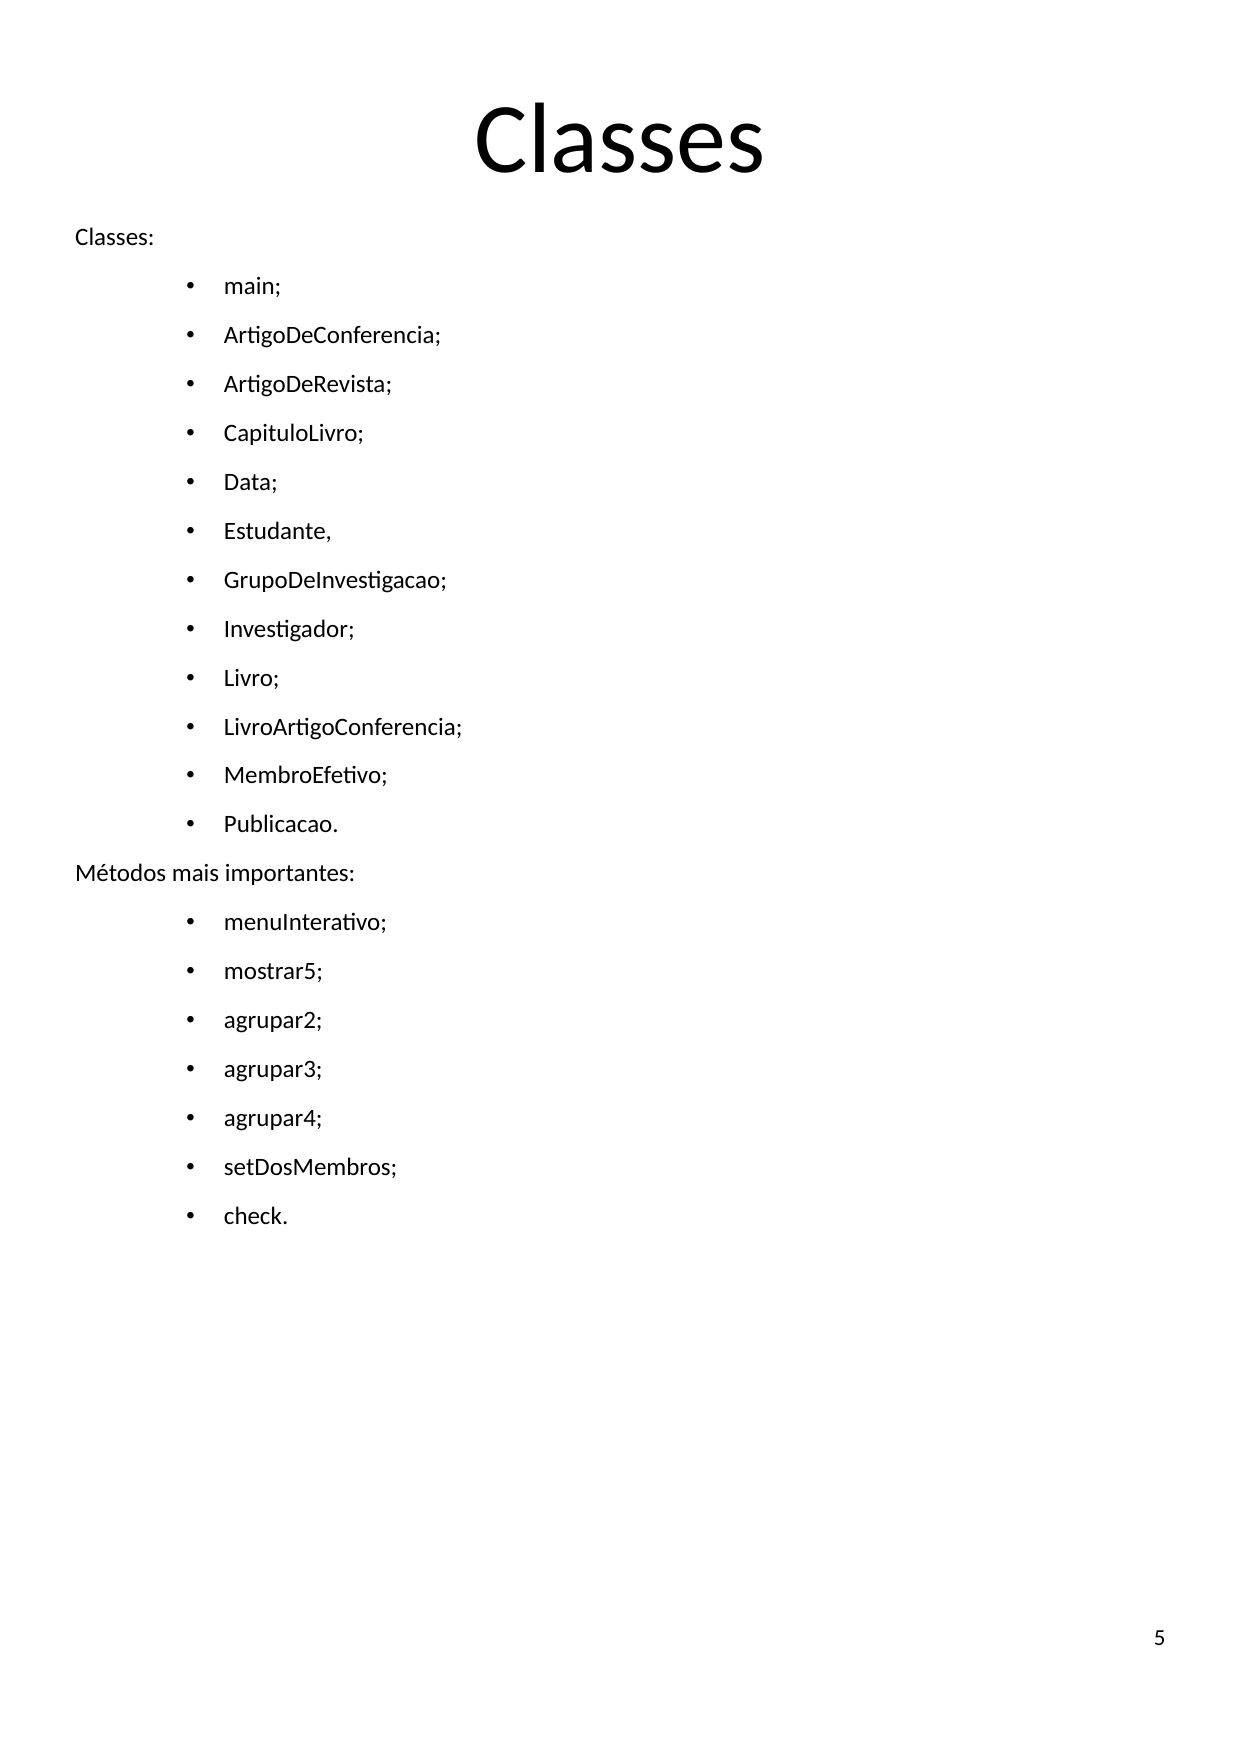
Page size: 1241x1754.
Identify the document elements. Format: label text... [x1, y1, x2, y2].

list Publicacao. [186, 808, 1165, 839]
list Data; [186, 466, 1165, 496]
text Classes: [75, 221, 1165, 252]
list setDosMembros; [186, 1151, 1165, 1182]
list Livro; [186, 662, 1165, 692]
list menuInterativo; [186, 906, 1165, 937]
list MembroEfetivo; [186, 759, 1165, 790]
list Estudante, [186, 515, 1165, 545]
list Investigador; [186, 613, 1165, 643]
list LivroArtigoConferencia; [186, 711, 1165, 741]
list ArtigoDeConferencia; [186, 319, 1165, 349]
text Métodos mais importantes: [75, 857, 1165, 888]
list CapituloLivro; [186, 417, 1165, 447]
list GrupoDeInvestigacao; [186, 564, 1165, 594]
text Classes [75, 75, 1165, 197]
list agrupar4; [186, 1102, 1165, 1133]
list agrupar3; [186, 1053, 1165, 1084]
list check. [186, 1200, 1165, 1231]
list main; [186, 270, 1165, 301]
list agrupar2; [186, 1004, 1165, 1035]
list mostrar5; [186, 955, 1165, 986]
list ArtigoDeRevista; [186, 368, 1165, 398]
